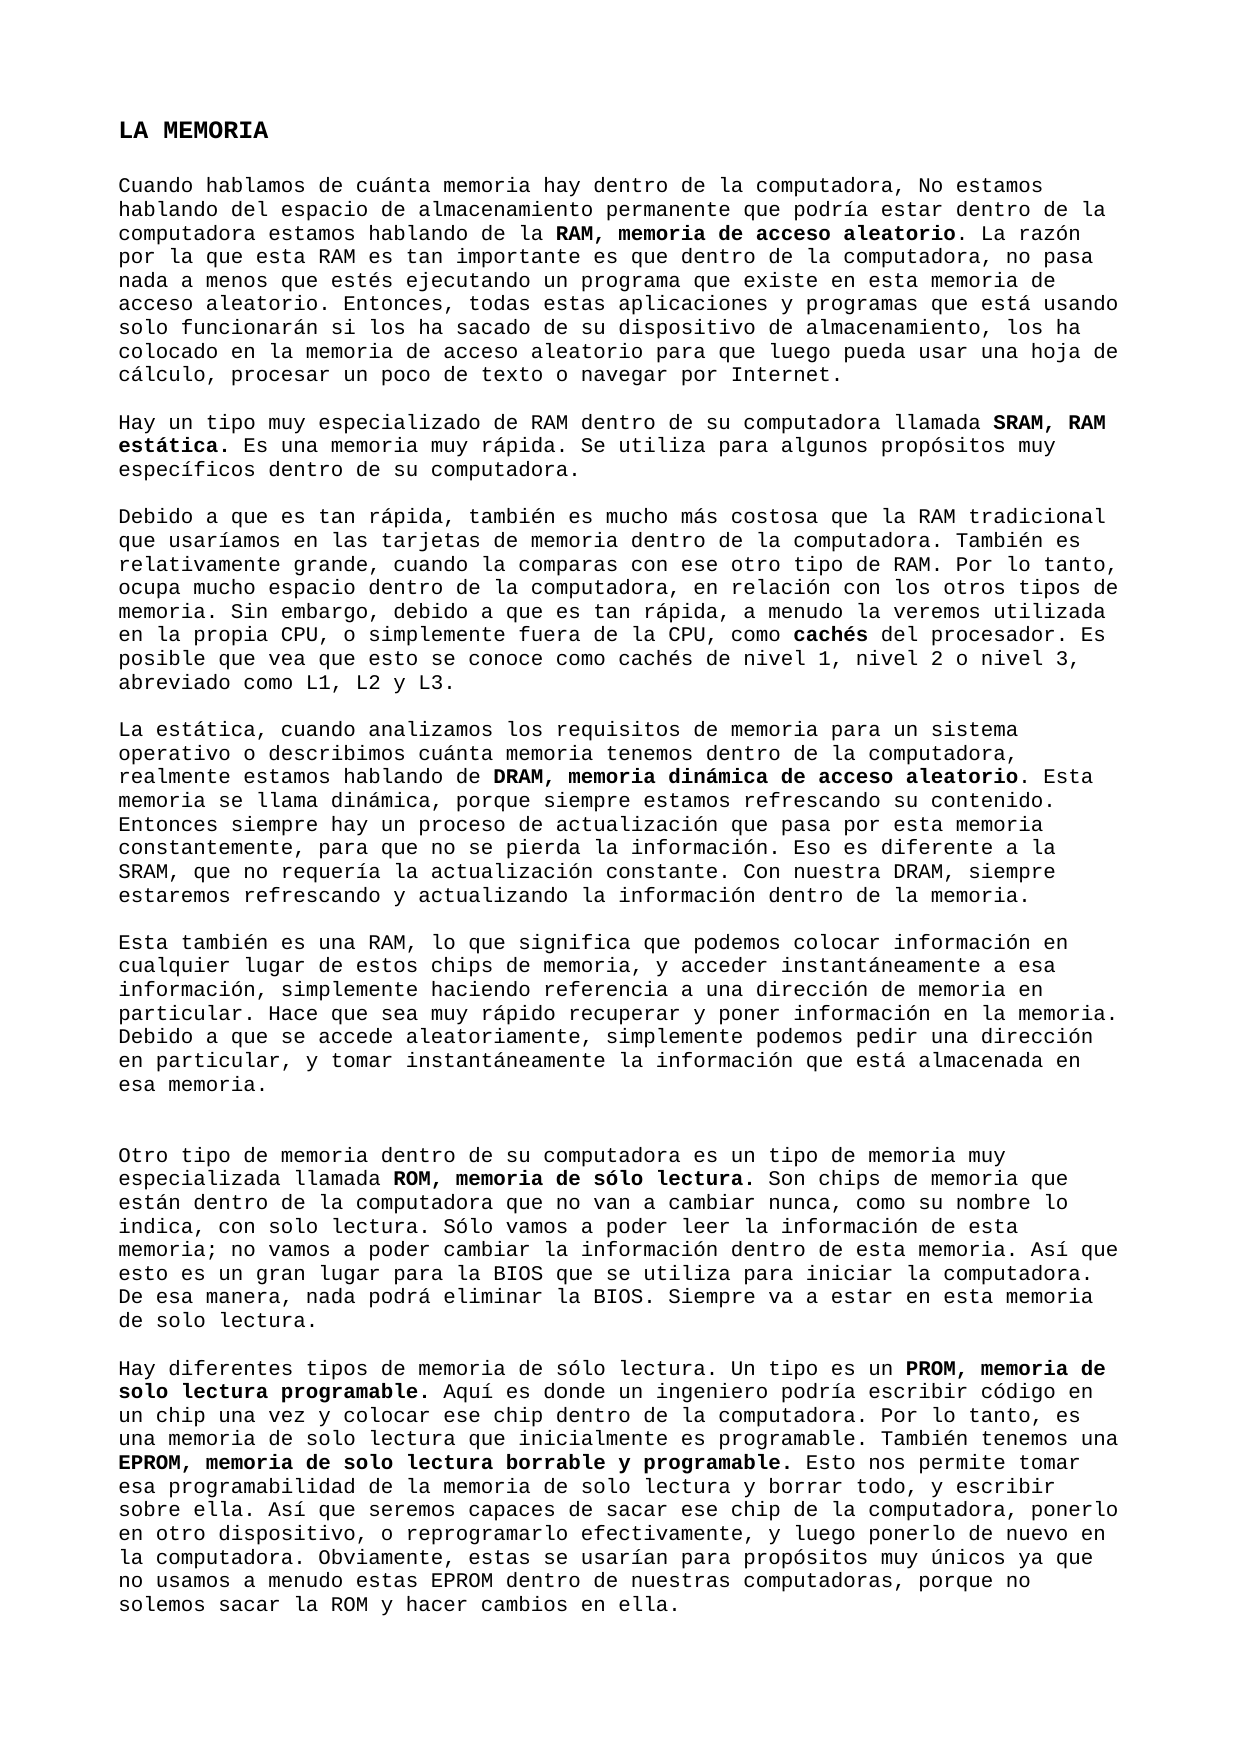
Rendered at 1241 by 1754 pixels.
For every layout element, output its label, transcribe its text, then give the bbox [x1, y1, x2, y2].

text La estática, cuando analizamos los requisitos de memoria para un sistema operativo o describimos cuánta memoria tenemos dentro de la computadora, realmente estamos hablando de DRAM, memoria dinámica de acceso aleatorio. Esta memoria se llama dinámica, porque siempre estamos refrescando su contenido. Entonces siempre hay un proceso de actualización que pasa por esta memoria constantemente, para que no se pierda la información. Eso es diferente a la SRAM, que no requería la actualización constante. Con nuestra DRAM, siempre estaremos refrescando y actualizando la información dentro de la memoria. [118, 719, 1122, 908]
text Hay un tipo muy especializado de RAM dentro de su computadora llamada SRAM, RAM estática. Es una memoria muy rápida. Se utiliza para algunos propósitos muy específicos dentro de su computadora. [118, 412, 1122, 483]
text Cuando hablamos de cuánta memoria hay dentro de la computadora, No estamos hablando del espacio de almacenamiento permanente que podría estar dentro de la computadora estamos hablando de la RAM, memoria de acceso aleatorio. La razón por la que esta RAM es tan importante es que dentro de la computadora, no pasa nada a menos que estés ejecutando un programa que existe en esta memoria de acceso aleatorio. Entonces, todas estas aplicaciones y programas que está usando solo funcionarán si los ha sacado de su dispositivo de almacenamiento, los ha colocado en la memoria de acceso aleatorio para que luego pueda usar una hoja de cálculo, procesar un poco de texto o navegar por Internet. [118, 175, 1122, 388]
text Otro tipo de memoria dentro de su computadora es un tipo de memoria muy especializada llamada ROM, memoria de sólo lectura. Son chips de memoria que están dentro de la computadora que no van a cambiar nunca, como su nombre lo indica, con solo lectura. Sólo vamos a poder leer la información de esta memoria; no vamos a poder cambiar la información dentro de esta memoria. Así que esto es un gran lugar para la BIOS que se utiliza para iniciar la computadora. De esa manera, nada podrá eliminar la BIOS. Siempre va a estar en esta memoria de solo lectura. [118, 1145, 1122, 1334]
text Esta también es una RAM, lo que significa que podemos colocar información en cualquier lugar de estos chips de memoria, y acceder instantáneamente a esa información, simplemente haciendo referencia a una dirección de memoria en particular. Hace que sea muy rápido recuperar y poner información en la memoria. Debido a que se accede aleatoriamente, simplemente podemos pedir una dirección en particular, y tomar instantáneamente la información que está almacenada en esa memoria. [118, 932, 1122, 1097]
text LA MEMORIA [118, 118, 1122, 146]
text Hay diferentes tipos de memoria de sólo lectura. Un tipo es un PROM, memoria de solo lectura programable. Aquí es donde un ingeniero podría escribir código en un chip una vez y colocar ese chip dentro de la computadora. Por lo tanto, es una memoria de solo lectura que inicialmente es programable. También tenemos una EPROM, memoria de solo lectura borrable y programable. Esto nos permite tomar esa programabilidad de la memoria de solo lectura y borrar todo, y escribir sobre ella. Así que seremos capaces de sacar ese chip de la computadora, ponerlo en otro dispositivo, o reprogramarlo efectivamente, y luego ponerlo de nuevo en la computadora. Obviamente, estas se usarían para propósitos muy únicos ya que no usamos a menudo estas EPROM dentro de nuestras computadoras, porque no solemos sacar la ROM y hacer cambios en ella. [118, 1357, 1122, 1618]
text Debido a que es tan rápida, también es mucho más costosa que la RAM tradicional que usaríamos en las tarjetas de memoria dentro de la computadora. También es relativamente grande, cuando la comparas con ese otro tipo de RAM. Por lo tanto, ocupa mucho espacio dentro de la computadora, en relación con los otros tipos de memoria. Sin embargo, debido a que es tan rápida, a menudo la veremos utilizada en la propia CPU, o simplemente fuera de la CPU, como cachés del procesador. Es posible que vea que esto se conoce como cachés de nivel 1, nivel 2 o nivel 3, abreviado como L1, L2 y L3. [118, 506, 1122, 695]
